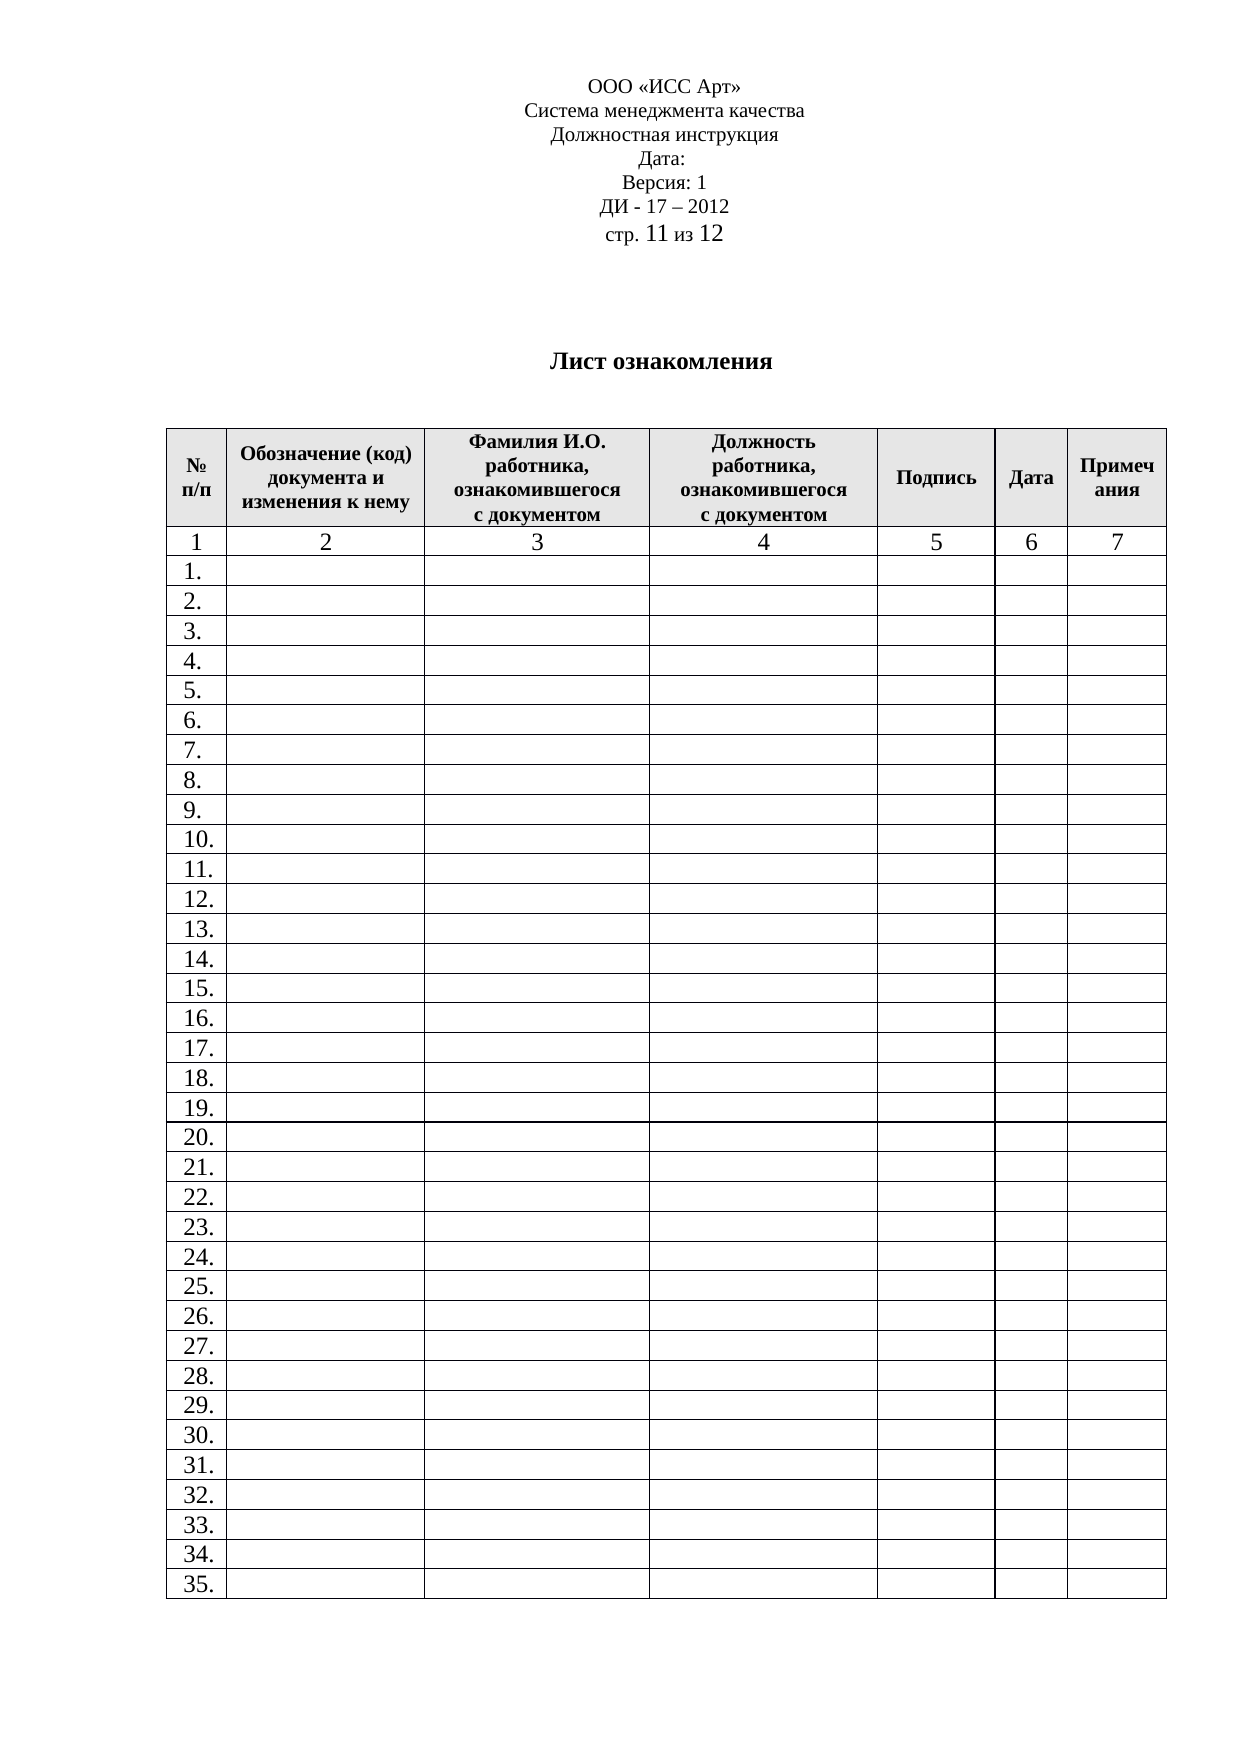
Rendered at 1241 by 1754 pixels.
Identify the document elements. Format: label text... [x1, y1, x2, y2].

table_cell [167, 1361, 226, 1389]
table_cell [167, 1450, 226, 1479]
table_cell [996, 765, 1067, 794]
table_cell [996, 676, 1067, 704]
table_cell [650, 765, 877, 794]
table_cell [1068, 1152, 1166, 1181]
table_cell [878, 825, 994, 853]
table_cell [1068, 1003, 1166, 1032]
table_cell [227, 1033, 424, 1062]
table_cell [227, 884, 424, 913]
table_cell [878, 884, 994, 913]
table_cell [167, 586, 226, 615]
table_cell [425, 1450, 649, 1479]
table_cell [425, 1480, 649, 1509]
table_cell [227, 1391, 424, 1419]
table_cell 6 [996, 527, 1067, 555]
table_cell [996, 825, 1067, 853]
table_cell [227, 705, 424, 734]
table_cell [167, 1271, 226, 1300]
table_cell [650, 1420, 877, 1449]
table_cell [425, 1420, 649, 1449]
table_cell [650, 1480, 877, 1509]
table_cell [227, 1450, 424, 1479]
table_cell [167, 1569, 226, 1598]
table_cell [425, 616, 649, 645]
table_cell [425, 735, 649, 764]
table_cell [227, 854, 424, 883]
table_cell [878, 1063, 994, 1092]
table_cell [650, 974, 877, 1002]
table_cell [167, 735, 226, 764]
table_cell [996, 1271, 1067, 1300]
table_cell [996, 884, 1067, 913]
table_cell [996, 854, 1067, 883]
table_cell 5 [878, 527, 994, 555]
table_cell [167, 1093, 226, 1121]
table_cell [167, 1182, 226, 1211]
table_cell [227, 1093, 424, 1121]
table_cell [1068, 1331, 1166, 1360]
table_cell [167, 1063, 226, 1092]
table_cell [227, 1003, 424, 1032]
table_cell [167, 705, 226, 734]
table_cell [996, 735, 1067, 764]
table_cell [1068, 1182, 1166, 1211]
table_cell [167, 1123, 226, 1151]
table_cell [1068, 974, 1166, 1002]
table_cell [1068, 765, 1166, 794]
table_cell [996, 705, 1067, 734]
table_cell [878, 1123, 994, 1151]
table_cell [878, 1003, 994, 1032]
table_cell [1068, 556, 1166, 585]
table_cell [878, 795, 994, 823]
table_cell [425, 1033, 649, 1062]
table_cell [425, 1569, 649, 1598]
table_cell [167, 765, 226, 794]
table_header Обозначение (код) документа и изменения к нему [227, 429, 424, 526]
table_cell [425, 1063, 649, 1092]
table_cell [878, 1480, 994, 1509]
table_header Дата [996, 429, 1067, 526]
table_cell [1068, 1420, 1166, 1449]
table_cell [227, 1420, 424, 1449]
table_cell [227, 1152, 424, 1181]
table_cell [878, 944, 994, 972]
table_cell [996, 795, 1067, 823]
table_cell [1068, 1391, 1166, 1419]
table_cell [227, 825, 424, 853]
table_cell [227, 1212, 424, 1241]
table_cell [650, 556, 877, 585]
table_header Примечания [1068, 429, 1166, 526]
table_cell [996, 1301, 1067, 1330]
table_cell [650, 1540, 877, 1568]
table_cell [167, 944, 226, 972]
table_cell [1068, 1033, 1166, 1062]
table_cell [996, 616, 1067, 645]
table_cell [650, 1331, 877, 1360]
table_cell [167, 1540, 226, 1568]
table_cell [425, 586, 649, 615]
table_cell [878, 556, 994, 585]
table_cell [1068, 1063, 1166, 1092]
table_cell [425, 795, 649, 823]
table_cell [996, 1182, 1067, 1211]
table_cell [650, 854, 877, 883]
table_cell [650, 1003, 877, 1032]
table_cell [878, 1242, 994, 1270]
table_cell [996, 1331, 1067, 1360]
table_cell [425, 1540, 649, 1568]
table_cell [167, 1420, 226, 1449]
table_cell [650, 1152, 877, 1181]
table_cell [167, 1391, 226, 1419]
table_cell [1068, 586, 1166, 615]
table_cell 3 [425, 527, 649, 555]
table_cell [227, 616, 424, 645]
table_cell [167, 1003, 226, 1032]
table_cell [650, 1450, 877, 1479]
table_cell [650, 1391, 877, 1419]
table_cell [878, 1331, 994, 1360]
table_cell [425, 944, 649, 972]
table_cell [1068, 676, 1166, 704]
table_cell [227, 586, 424, 615]
table_cell [1068, 1450, 1166, 1479]
table_cell [996, 556, 1067, 585]
table_cell [425, 1093, 649, 1121]
table_cell [878, 974, 994, 1002]
table_cell [227, 1123, 424, 1151]
table_cell [996, 914, 1067, 943]
table_cell [1068, 884, 1166, 913]
table_header № п/п [167, 429, 226, 526]
table_cell [167, 854, 226, 883]
table_cell [425, 854, 649, 883]
table_cell [227, 1063, 424, 1092]
table_cell [996, 1152, 1067, 1181]
table_cell [878, 1182, 994, 1211]
table_cell [878, 1540, 994, 1568]
table_cell [425, 676, 649, 704]
table_cell [227, 1182, 424, 1211]
table_cell [227, 914, 424, 943]
table_cell [996, 1540, 1067, 1568]
table_cell [650, 1242, 877, 1270]
table_cell [425, 556, 649, 585]
table_cell [878, 1420, 994, 1449]
table_cell [1068, 1480, 1166, 1509]
table_cell [425, 1331, 649, 1360]
table_cell [425, 1003, 649, 1032]
table_cell [650, 1271, 877, 1300]
table_header Фамилия И.О. работника, ознакомившегося с документом [425, 429, 649, 526]
table_cell [878, 765, 994, 794]
table_cell [227, 944, 424, 972]
table_cell [878, 616, 994, 645]
table_cell [878, 705, 994, 734]
table_cell [878, 1569, 994, 1598]
table_cell [878, 1301, 994, 1330]
table_header Подпись [878, 429, 994, 526]
table_cell [650, 944, 877, 972]
table_cell [167, 1301, 226, 1330]
table_cell [1068, 1123, 1166, 1151]
table_cell [996, 1510, 1067, 1538]
table_cell [1068, 914, 1166, 943]
table_cell [878, 1510, 994, 1538]
table_cell [878, 914, 994, 943]
table_header Должность работника, ознакомившегося с документом [650, 429, 877, 526]
table_cell [1068, 1212, 1166, 1241]
table_cell [650, 795, 877, 823]
table_cell [996, 1450, 1067, 1479]
table_cell [227, 1510, 424, 1538]
table_cell [878, 1361, 994, 1389]
table_cell [650, 1093, 877, 1121]
table_cell [1068, 1569, 1166, 1598]
table_cell [167, 1152, 226, 1181]
table_cell [878, 1391, 994, 1419]
table_cell [167, 1212, 226, 1241]
table_cell [1068, 854, 1166, 883]
table_cell [650, 1361, 877, 1389]
table_cell [167, 1480, 226, 1509]
table_cell [650, 1301, 877, 1330]
table_cell [650, 705, 877, 734]
table_cell [878, 1212, 994, 1241]
table_cell [425, 1301, 649, 1330]
table_cell [167, 795, 226, 823]
table_cell [425, 646, 649, 674]
table_cell [227, 1540, 424, 1568]
table_cell [996, 1361, 1067, 1389]
table_cell [996, 646, 1067, 674]
table_cell [227, 1480, 424, 1509]
table_cell [227, 1361, 424, 1389]
table_cell [167, 974, 226, 1002]
table_cell [878, 1152, 994, 1181]
table_cell [167, 1510, 226, 1538]
table_cell [996, 1212, 1067, 1241]
table_cell [425, 1361, 649, 1389]
table_cell [425, 914, 649, 943]
table_cell [996, 1003, 1067, 1032]
table_cell [650, 1182, 877, 1211]
table_cell [227, 676, 424, 704]
table_cell [878, 735, 994, 764]
table_cell 1 [167, 527, 226, 555]
table_cell [878, 586, 994, 615]
table_cell [650, 646, 877, 674]
table_cell [996, 1391, 1067, 1419]
table_cell [425, 884, 649, 913]
table_cell 4 [650, 527, 877, 555]
table_cell [996, 1480, 1067, 1509]
table_cell [425, 825, 649, 853]
table_cell [425, 1212, 649, 1241]
table_cell [1068, 1271, 1166, 1300]
table_cell [878, 646, 994, 674]
table_cell [167, 676, 226, 704]
table_cell 2 [227, 527, 424, 555]
table_cell [227, 1242, 424, 1270]
table_cell [167, 884, 226, 913]
table_cell 7 [1068, 527, 1166, 555]
table_cell [650, 914, 877, 943]
table_cell [650, 825, 877, 853]
table_cell [227, 765, 424, 794]
table_cell [1068, 735, 1166, 764]
table_cell [650, 1123, 877, 1151]
table_cell [167, 1242, 226, 1270]
table_cell [996, 1242, 1067, 1270]
table_cell [425, 1152, 649, 1181]
table_cell [425, 705, 649, 734]
table_cell [167, 616, 226, 645]
table_cell [1068, 1361, 1166, 1389]
table_cell [1068, 616, 1166, 645]
table_cell [1068, 795, 1166, 823]
table_cell [1068, 646, 1166, 674]
table_cell [650, 1033, 877, 1062]
table_cell [1068, 705, 1166, 734]
table_cell [227, 556, 424, 585]
text Лист ознакомления [177, 346, 1152, 374]
table_cell [167, 914, 226, 943]
table_cell [996, 1420, 1067, 1449]
table_cell [425, 765, 649, 794]
table_cell [878, 1033, 994, 1062]
table_cell [227, 1271, 424, 1300]
table_cell [996, 1123, 1067, 1151]
table_cell [1068, 825, 1166, 853]
table_cell [227, 1301, 424, 1330]
table_cell [650, 884, 877, 913]
table_cell [1068, 1242, 1166, 1270]
table_cell [650, 586, 877, 615]
table_cell [227, 1569, 424, 1598]
table_cell [878, 1271, 994, 1300]
table_cell [167, 646, 226, 674]
table_cell [650, 616, 877, 645]
table_cell [425, 1510, 649, 1538]
table_cell [167, 1331, 226, 1360]
table_cell [227, 974, 424, 1002]
table_cell [167, 556, 226, 585]
table_cell [650, 1510, 877, 1538]
table_cell [996, 1569, 1067, 1598]
table_cell [1068, 1301, 1166, 1330]
table_cell [1068, 944, 1166, 972]
table_cell [425, 1123, 649, 1151]
table_cell [650, 1212, 877, 1241]
table_cell [425, 1242, 649, 1270]
table_cell [650, 1569, 877, 1598]
table_cell [425, 1271, 649, 1300]
table_cell [650, 1063, 877, 1092]
table_cell [650, 735, 877, 764]
table_cell [878, 1450, 994, 1479]
table_cell [425, 974, 649, 1002]
table_cell [227, 735, 424, 764]
table_cell [996, 586, 1067, 615]
table_cell [167, 825, 226, 853]
table_cell [1068, 1510, 1166, 1538]
table_cell [996, 1093, 1067, 1121]
table_cell [878, 854, 994, 883]
table_cell [996, 944, 1067, 972]
table_cell [650, 676, 877, 704]
table_cell [1068, 1540, 1166, 1568]
table_cell [996, 1063, 1067, 1092]
table_cell [227, 795, 424, 823]
table_cell [878, 676, 994, 704]
table_cell [996, 1033, 1067, 1062]
table_cell [425, 1182, 649, 1211]
table_cell [878, 1093, 994, 1121]
table_cell [167, 1033, 226, 1062]
table_cell [425, 1391, 649, 1419]
table_cell [1068, 1093, 1166, 1121]
table_cell [996, 974, 1067, 1002]
table_cell [227, 1331, 424, 1360]
table_cell [227, 646, 424, 674]
